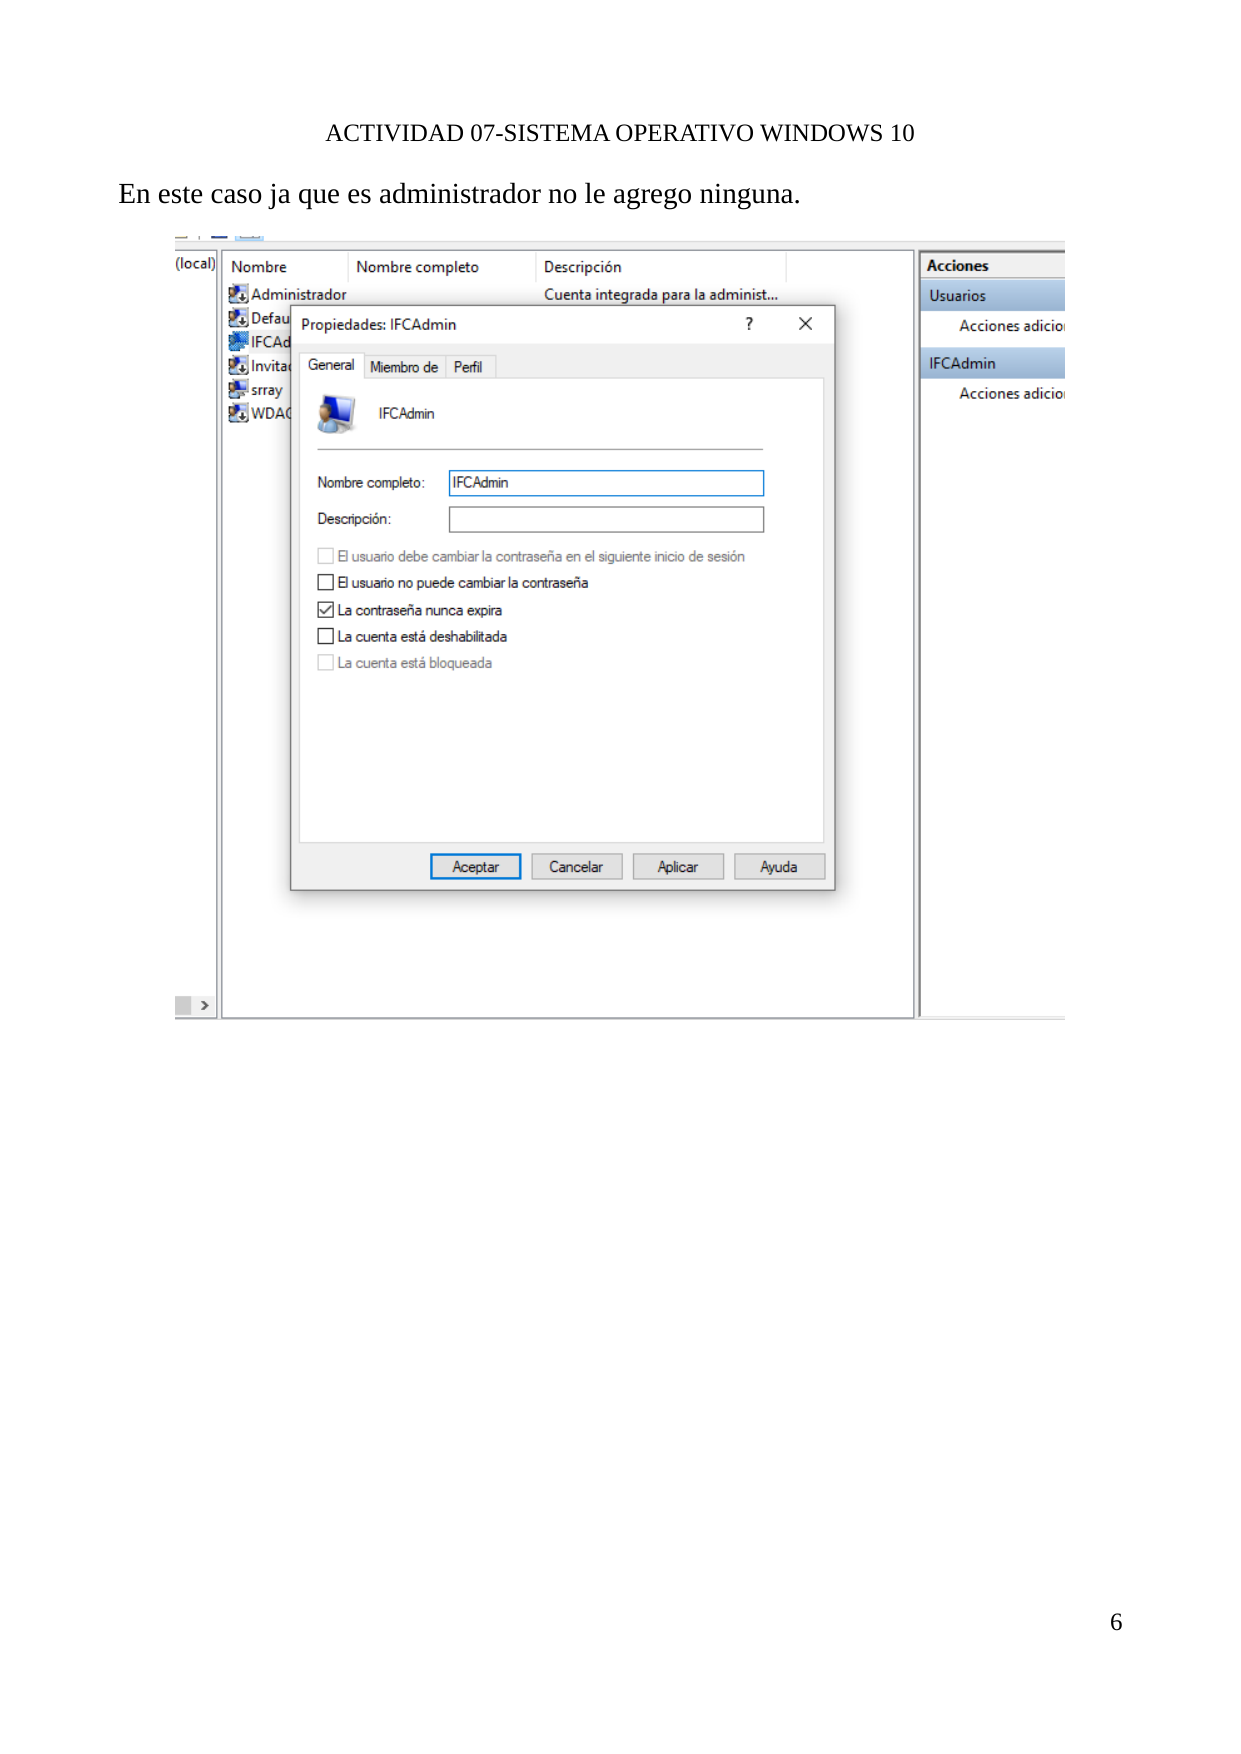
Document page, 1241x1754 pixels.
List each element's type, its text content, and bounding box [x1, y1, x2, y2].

text En este caso ja que es administrador no le agrego ninguna. [118, 176, 1122, 210]
picture [175, 236, 1065, 1020]
